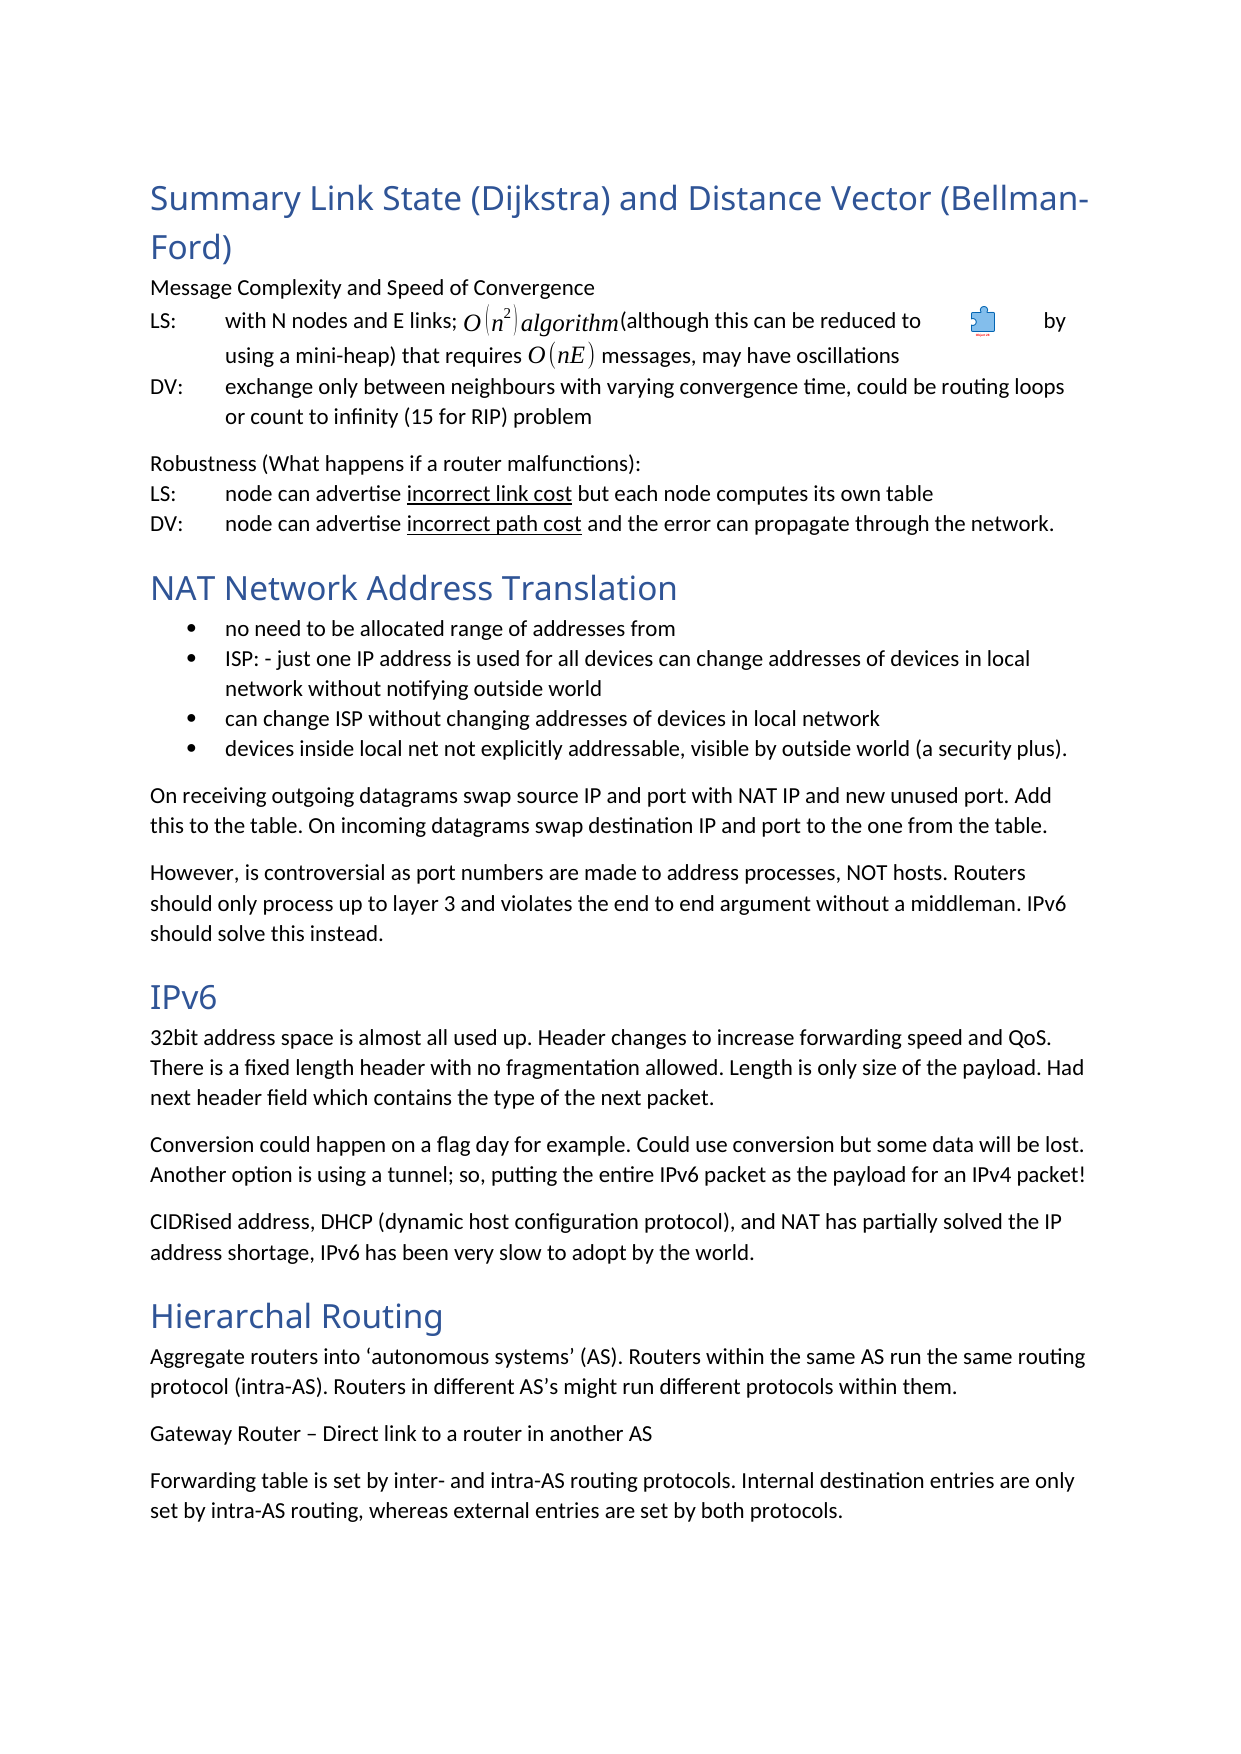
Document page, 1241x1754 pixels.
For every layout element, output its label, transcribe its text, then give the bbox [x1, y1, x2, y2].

text Robustness (What happens if a router malfunctions): LS: node can advertise incorrect link cost but each node computes its own table DV: node can advertise incorrect path cost and the error can propagate through the network. [150, 449, 1090, 538]
list ISP: - just one IP address is used for all devices can change addresses of devices in local network without notifying outside world [187, 644, 1090, 702]
list devices inside local net not explicitly addressable, visible by outside world (a security plus). [187, 734, 1090, 763]
subtitle IPv6 [150, 974, 1090, 1019]
list no need to be allocated range of addresses from [187, 614, 1090, 642]
subtitle NAT Network Address Translation [150, 565, 1090, 610]
text Message Complexity and Speed of Convergence LS: with N nodes and E links; (although this can be reduced to by using a mini-heap) that requires messages, may have oscillations DV: exchange only between neighbours with varying convergence time, could be routing loops or count to infinity (15 for RIP) problem [150, 273, 1090, 430]
text Aggregate routers into ‘autonomous systems’ (AS). Routers within the same AS run the same routing protocol (intra-AS). Routers in different AS’s might run different protocols within them. [150, 1342, 1090, 1400]
text 32bit address space is almost all used up. Header changes to increase forwarding speed and QoS. There is a fixed length header with no fragmentation allowed. Length is only size of the payload. Had next header field which contains the type of the next packet. [150, 1023, 1090, 1112]
text However, is controversial as port numbers are made to address processes, NOT hosts. Routers should only process up to layer 3 and violates the end to end argument without a middleman. IPv6 should solve this instead. [150, 858, 1090, 947]
text Conversion could happen on a flag day for example. Could use conversion but some data will be lost. Another option is using a tunnel; so, putting the entire IPv6 packet as the payload for an IPv4 packet! [150, 1130, 1090, 1189]
text Gateway Router – Direct link to a router in another AS [150, 1419, 1090, 1447]
text On receiving outgoing datagrams swap source IP and port with NAT IP and new unused port. Add this to the table. On incoming datagrams swap destination IP and port to the one from the table. [150, 781, 1090, 840]
subtitle Hierarchal Routing [150, 1293, 1090, 1338]
text CIDRised address, DHCP (dynamic host configuration protocol), and NAT has partially solved the IP address shortage, IPv6 has been very slow to adopt by the world. [150, 1207, 1090, 1266]
text Forwarding table is set by inter- and intra-AS routing protocols. Internal destination entries are only set by intra-AS routing, whereas external entries are set by both protocols. [150, 1466, 1090, 1524]
subtitle Summary Link State (Dijkstra) and Distance Vector (Bellman-Ford) [150, 175, 1090, 269]
list can change ISP without changing addresses of devices in local network [187, 704, 1090, 732]
